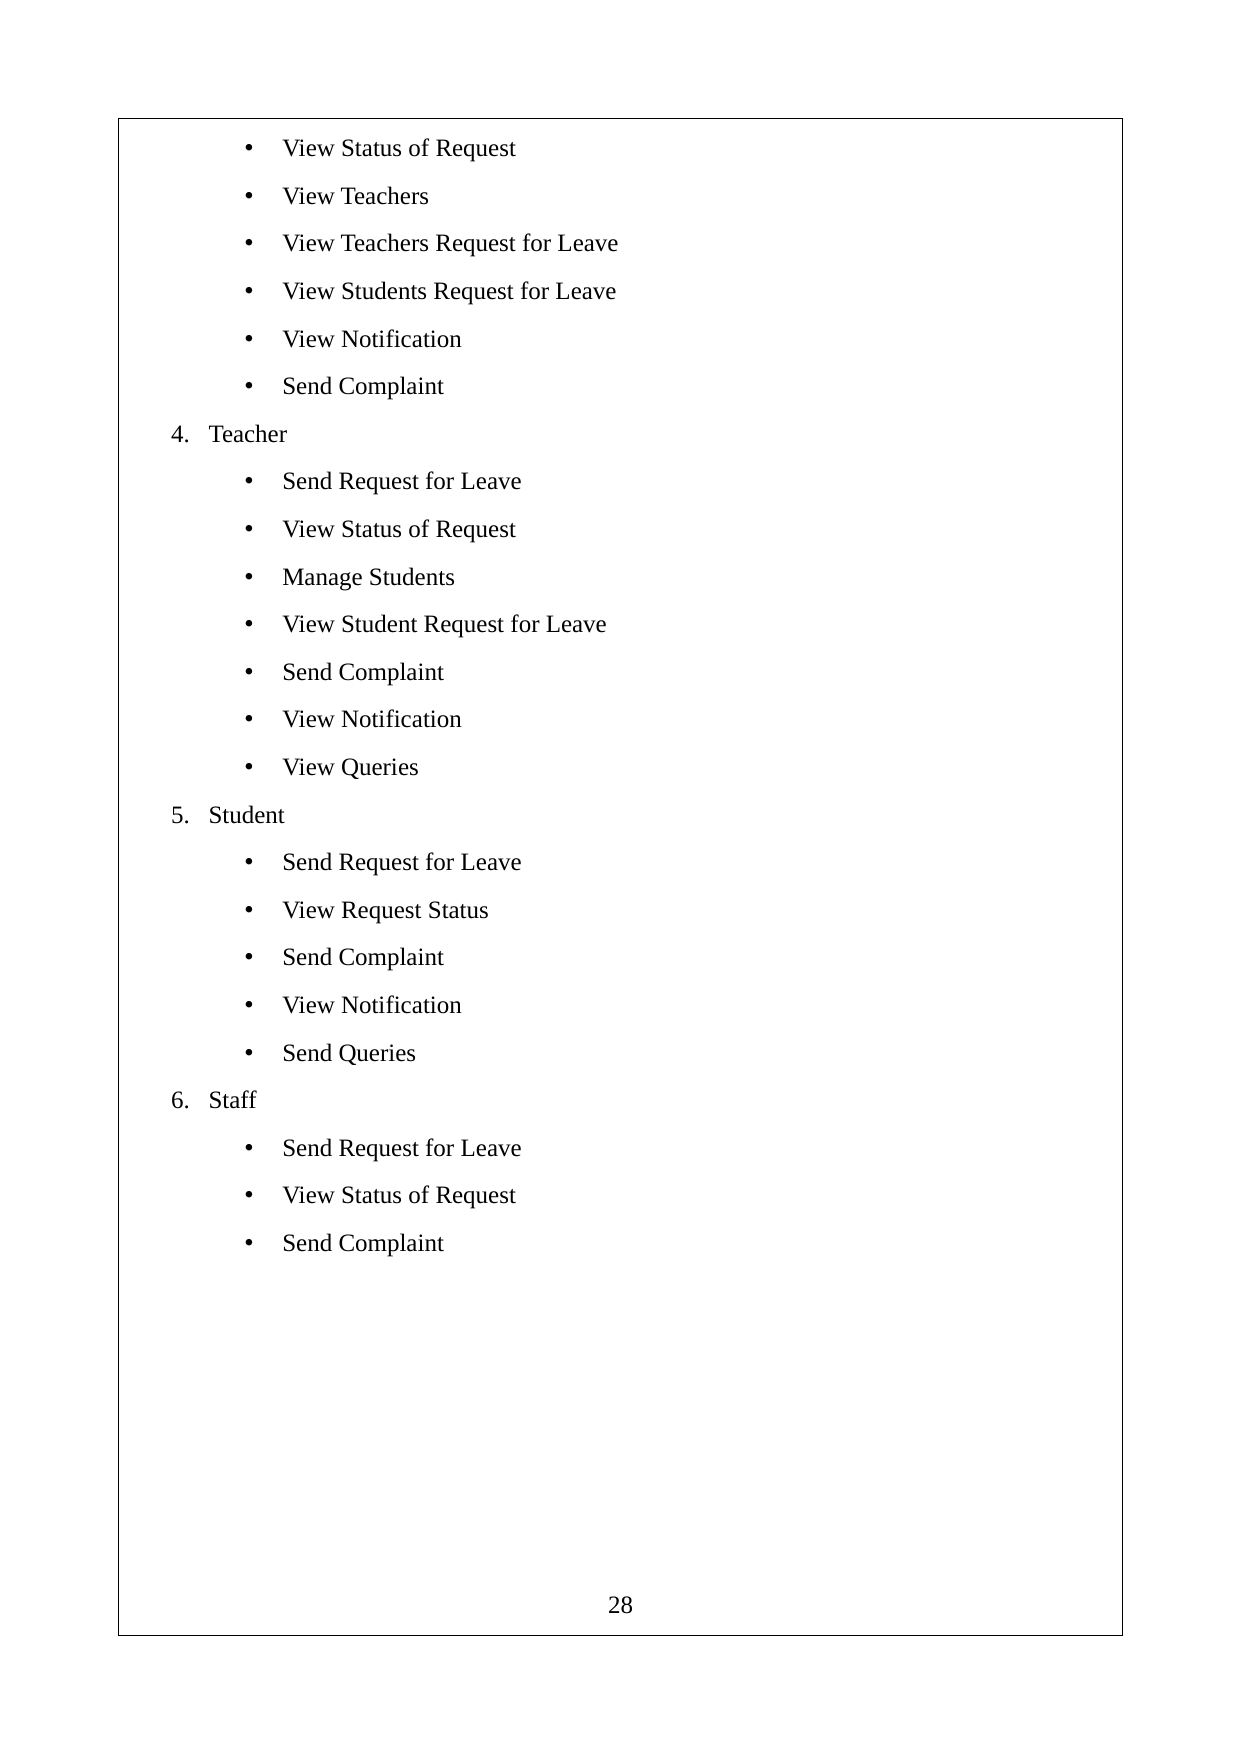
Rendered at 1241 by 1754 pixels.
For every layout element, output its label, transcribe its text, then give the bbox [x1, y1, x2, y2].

list Send Complaint [244, 371, 1107, 400]
list View Status of Request [244, 1181, 1107, 1209]
list View Status of Request [244, 514, 1107, 543]
list Send Complaint [244, 657, 1107, 686]
list View Status of Request [244, 133, 1107, 162]
list Send Request for Leave [244, 1133, 1107, 1162]
list Send Request for Leave [244, 847, 1107, 876]
list View Queries [244, 752, 1107, 781]
list View Notification [244, 324, 1107, 352]
list View Request Status [244, 895, 1107, 924]
list Manage Students [244, 562, 1107, 590]
list Send Complaint [244, 942, 1107, 971]
list Student [171, 800, 1107, 828]
list Send Request for Leave [244, 466, 1107, 495]
list Staff [171, 1085, 1107, 1114]
list View Notification [244, 704, 1107, 733]
list View Teachers Request for Leave [244, 228, 1107, 257]
list View Student Request for Leave [244, 609, 1107, 638]
list View Notification [244, 990, 1107, 1019]
list Send Queries [244, 1038, 1107, 1066]
list View Students Request for Leave [244, 276, 1107, 305]
list View Teachers [244, 181, 1107, 209]
list Teacher [171, 419, 1107, 448]
list Send Complaint [244, 1228, 1107, 1257]
